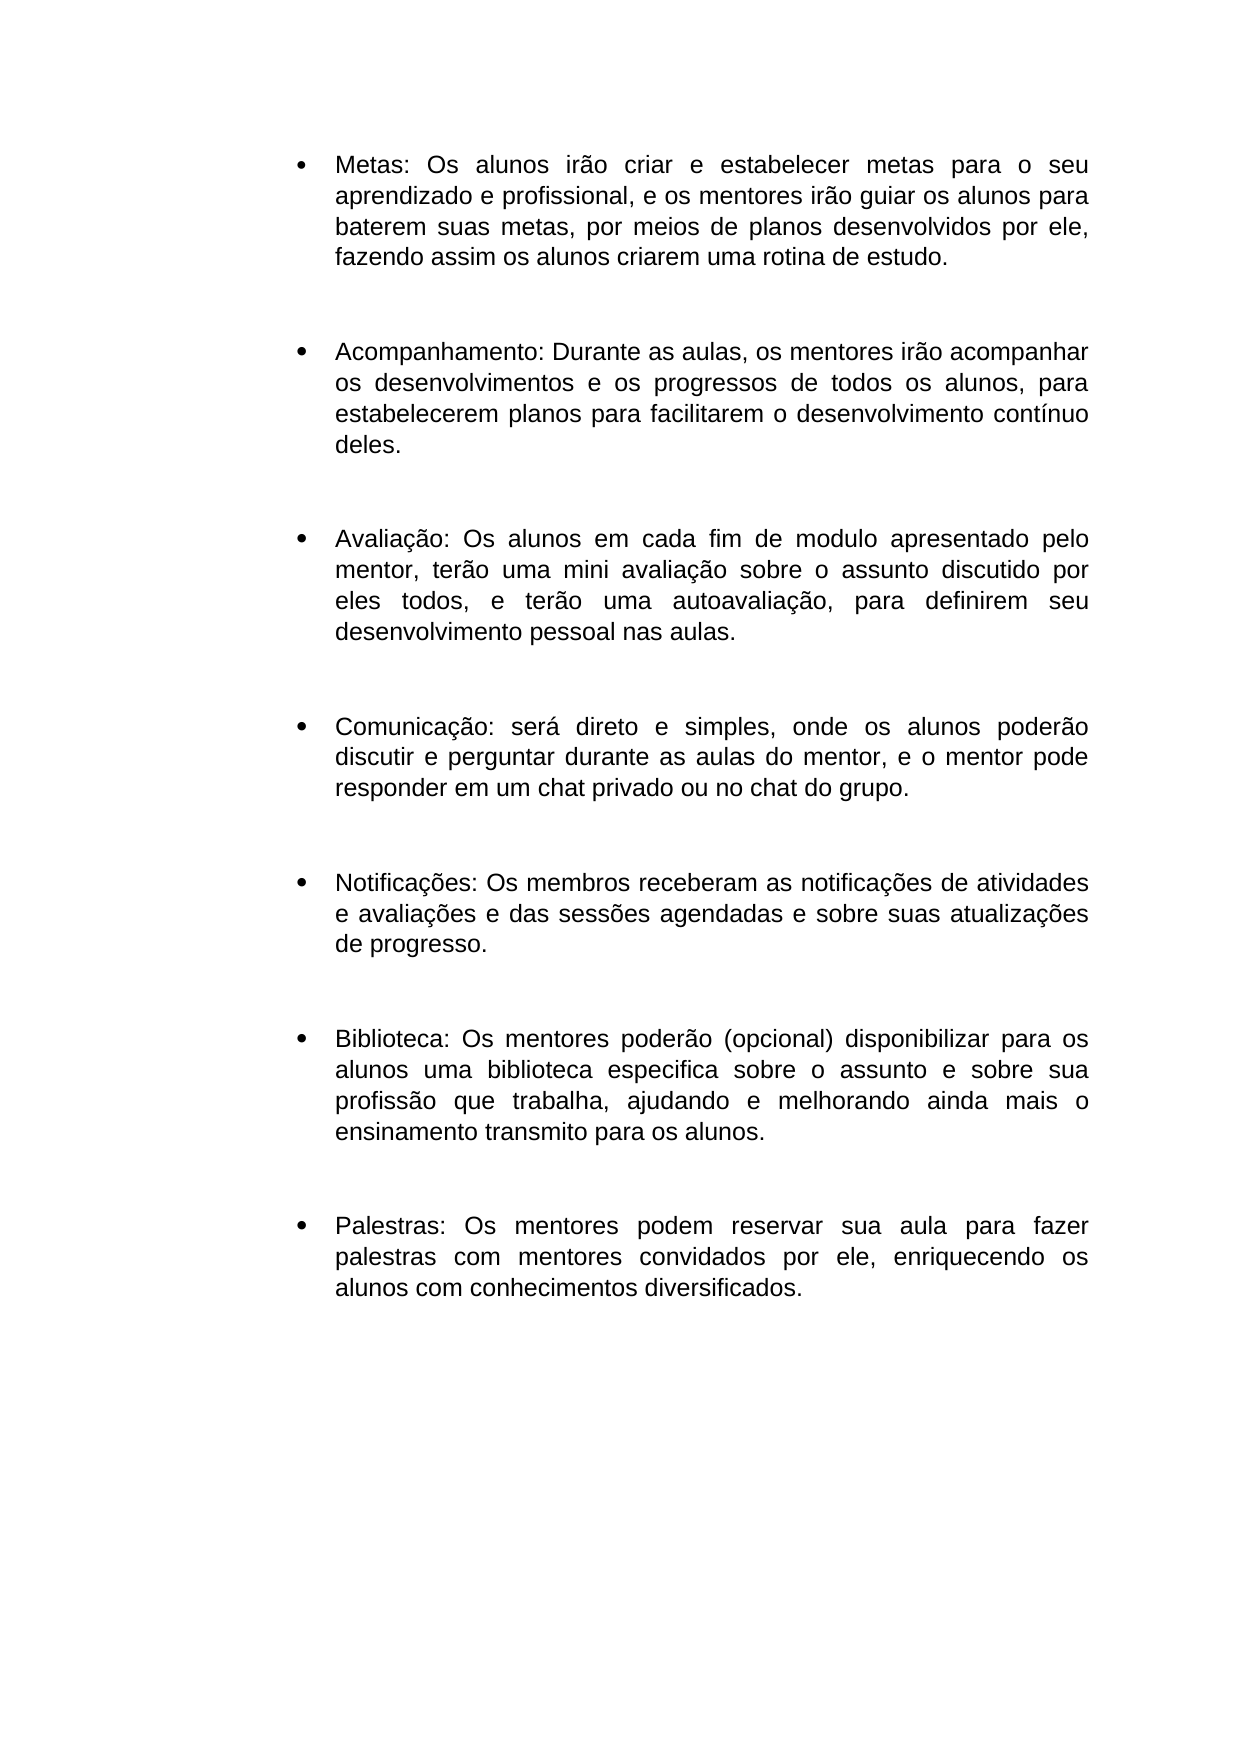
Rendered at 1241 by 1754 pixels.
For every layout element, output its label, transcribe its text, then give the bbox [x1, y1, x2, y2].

list Biblioteca: Os mentores poderão (opcional) disponibilizar para os alunos uma biblioteca especifica sobre o assunto e sobre sua profissão que trabalha, ajudando e melhorando ainda mais o ensinamento transmito para os alunos. [297, 1024, 1090, 1145]
list Comunicação: será direto e simples, onde os alunos poderão discutir e perguntar durante as aulas do mentor, e o mentor pode responder em um chat privado ou no chat do grupo. [297, 712, 1090, 802]
list Avaliação: Os alunos em cada fim de modulo apresentado pelo mentor, terão uma mini avaliação sobre o assunto discutido por eles todos, e terão uma autoavaliação, para definirem seu desenvolvimento pessoal nas aulas. [297, 524, 1090, 646]
list Acompanhamento: Durante as aulas, os mentores irão acompanhar os desenvolvimentos e os progressos de todos os alunos, para estabelecerem planos para facilitarem o desenvolvimento contínuo deles. [297, 337, 1090, 458]
list Notificações: Os membros receberam as notificações de atividades e avaliações e das sessões agendadas e sobre suas atualizações de progresso. [297, 868, 1090, 958]
list Metas: Os alunos irão criar e estabelecer metas para o seu aprendizado e profissional, e os mentores irão guiar os alunos para baterem suas metas, por meios de planos desenvolvidos por ele, fazendo assim os alunos criarem uma rotina de estudo. [297, 150, 1090, 271]
list Palestras: Os mentores podem reservar sua aula para fazer palestras com mentores convidados por ele, enriquecendo os alunos com conhecimentos diversificados. [297, 1211, 1090, 1302]
